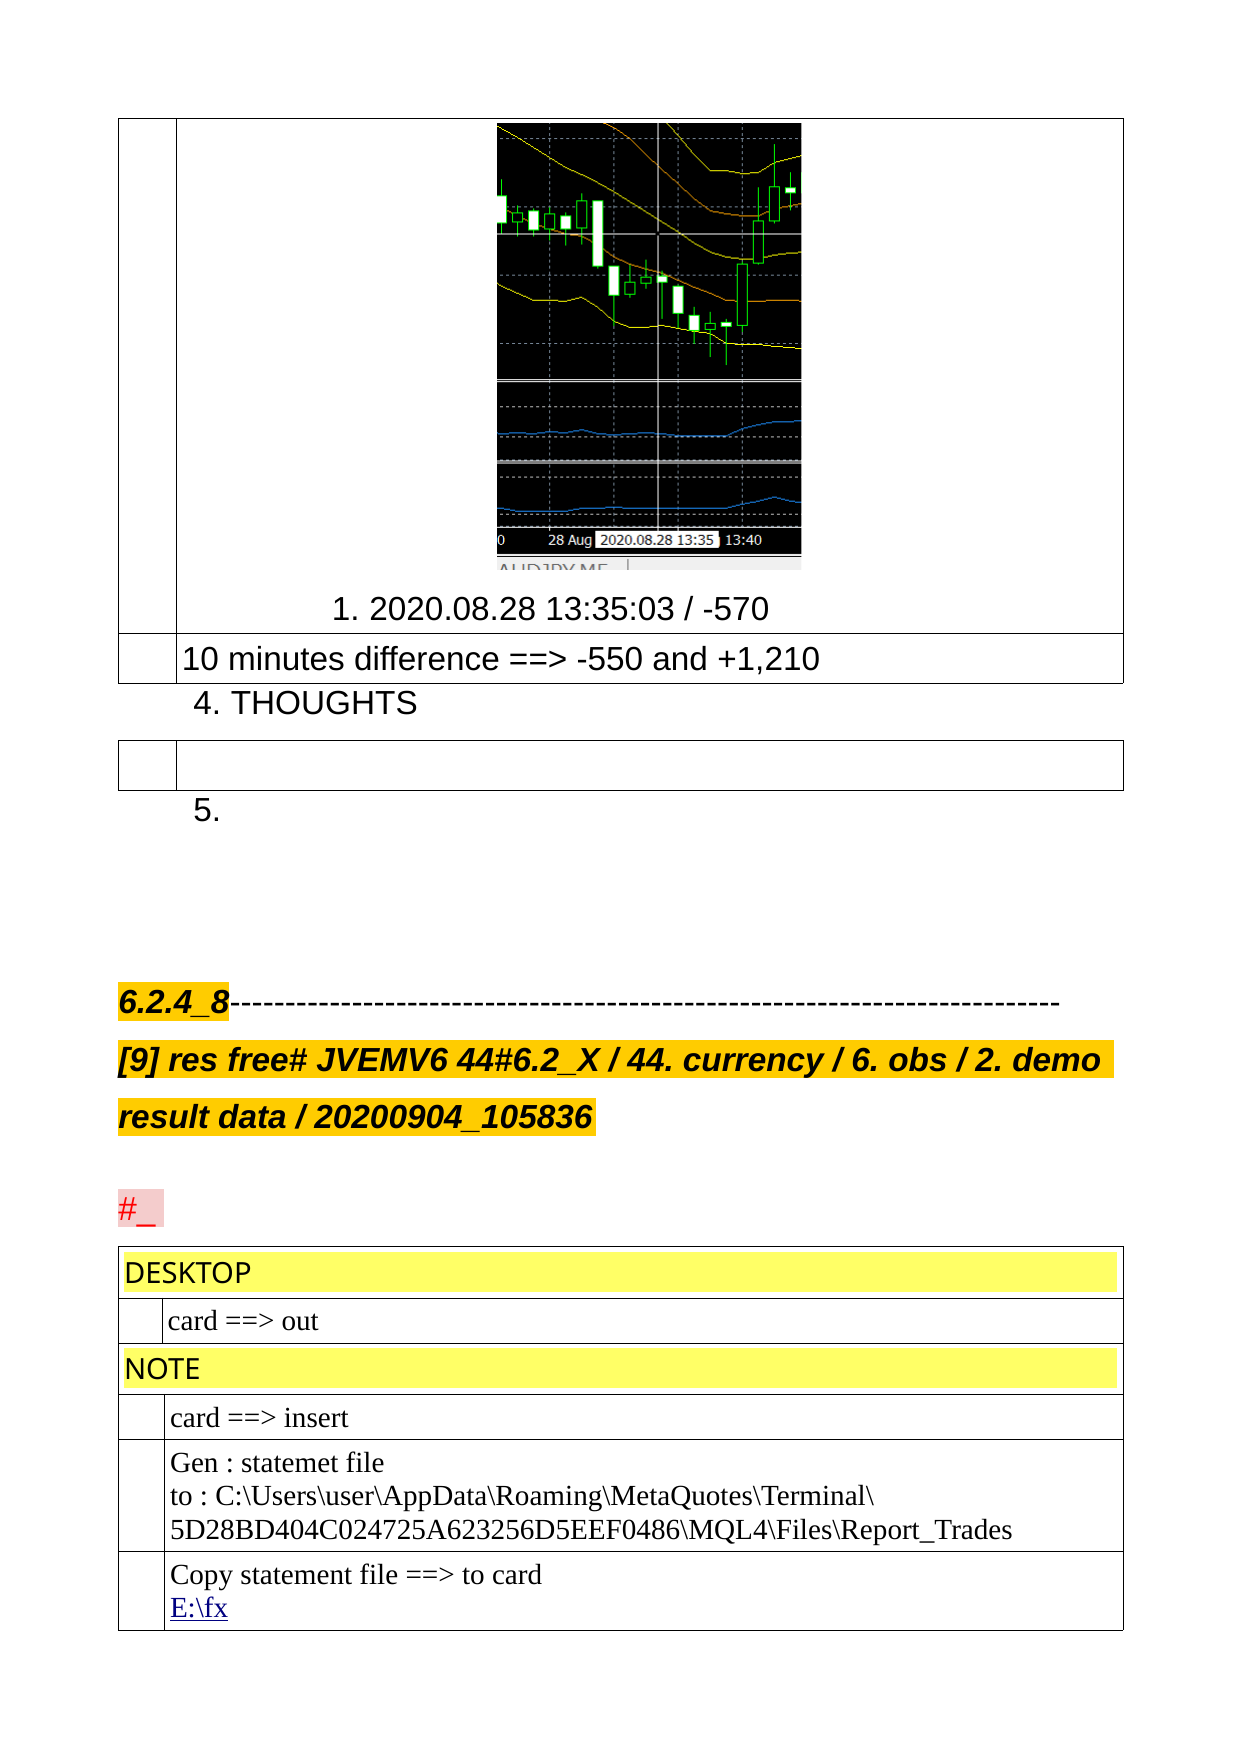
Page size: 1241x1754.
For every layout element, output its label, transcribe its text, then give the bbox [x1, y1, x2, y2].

table_cell [119, 1440, 164, 1551]
table_cell Copy statement file ==> to card E:\fx [165, 1552, 1123, 1630]
table_cell [119, 119, 176, 633]
table_header [177, 741, 1123, 790]
table_cell card ==> out [163, 1299, 1123, 1343]
table_header [119, 741, 176, 790]
text #_ [118, 1189, 1122, 1227]
table_cell 10 minutes difference ==> -550 and +1,210 [177, 634, 1123, 683]
table_cell [119, 1299, 162, 1343]
text [9] res free# JVEMV6 44#6.2_X / 44. currency / 6. obs / 2. demo result data / 20200904_105836 [118, 1040, 1122, 1136]
table_cell [119, 1552, 164, 1630]
table_cell card ==> insert [165, 1395, 1123, 1439]
text 6.2.4_8--------------------------------------------------------------------------- [118, 982, 1122, 1021]
table_cell NOTE [119, 1344, 1123, 1394]
list THOUGHTS [193, 684, 1122, 721]
table_cell mark:20200903_114413 sort : CU – CT – CS 5-3-3 ~~ 5-5-5 : mark:20200903_114818 minus= 26 81.3% plus= 6 18.8% total= 32 of (5-5-5) and plus ==> see the actual graph mark:20200903_115243 2020.08.28 13:50:01 / 1,210 mark:20200903_115832 2020.08.28 13:40:01 / -550 mark:20200903_120713 2020.08.28 13:35:03 / -570 [177, 119, 1123, 633]
table_cell [119, 1395, 164, 1439]
table_header DESKTOP [119, 1247, 1123, 1297]
table_cell [119, 634, 176, 683]
table_cell Gen : statemet file to : C:\Users\user\AppData\Roaming\MetaQuotes\Terminal\5D28BD404C024725A623256D5EEF0486\MQL4\Files\Report_Trades [165, 1440, 1123, 1551]
picture [497, 123, 802, 570]
